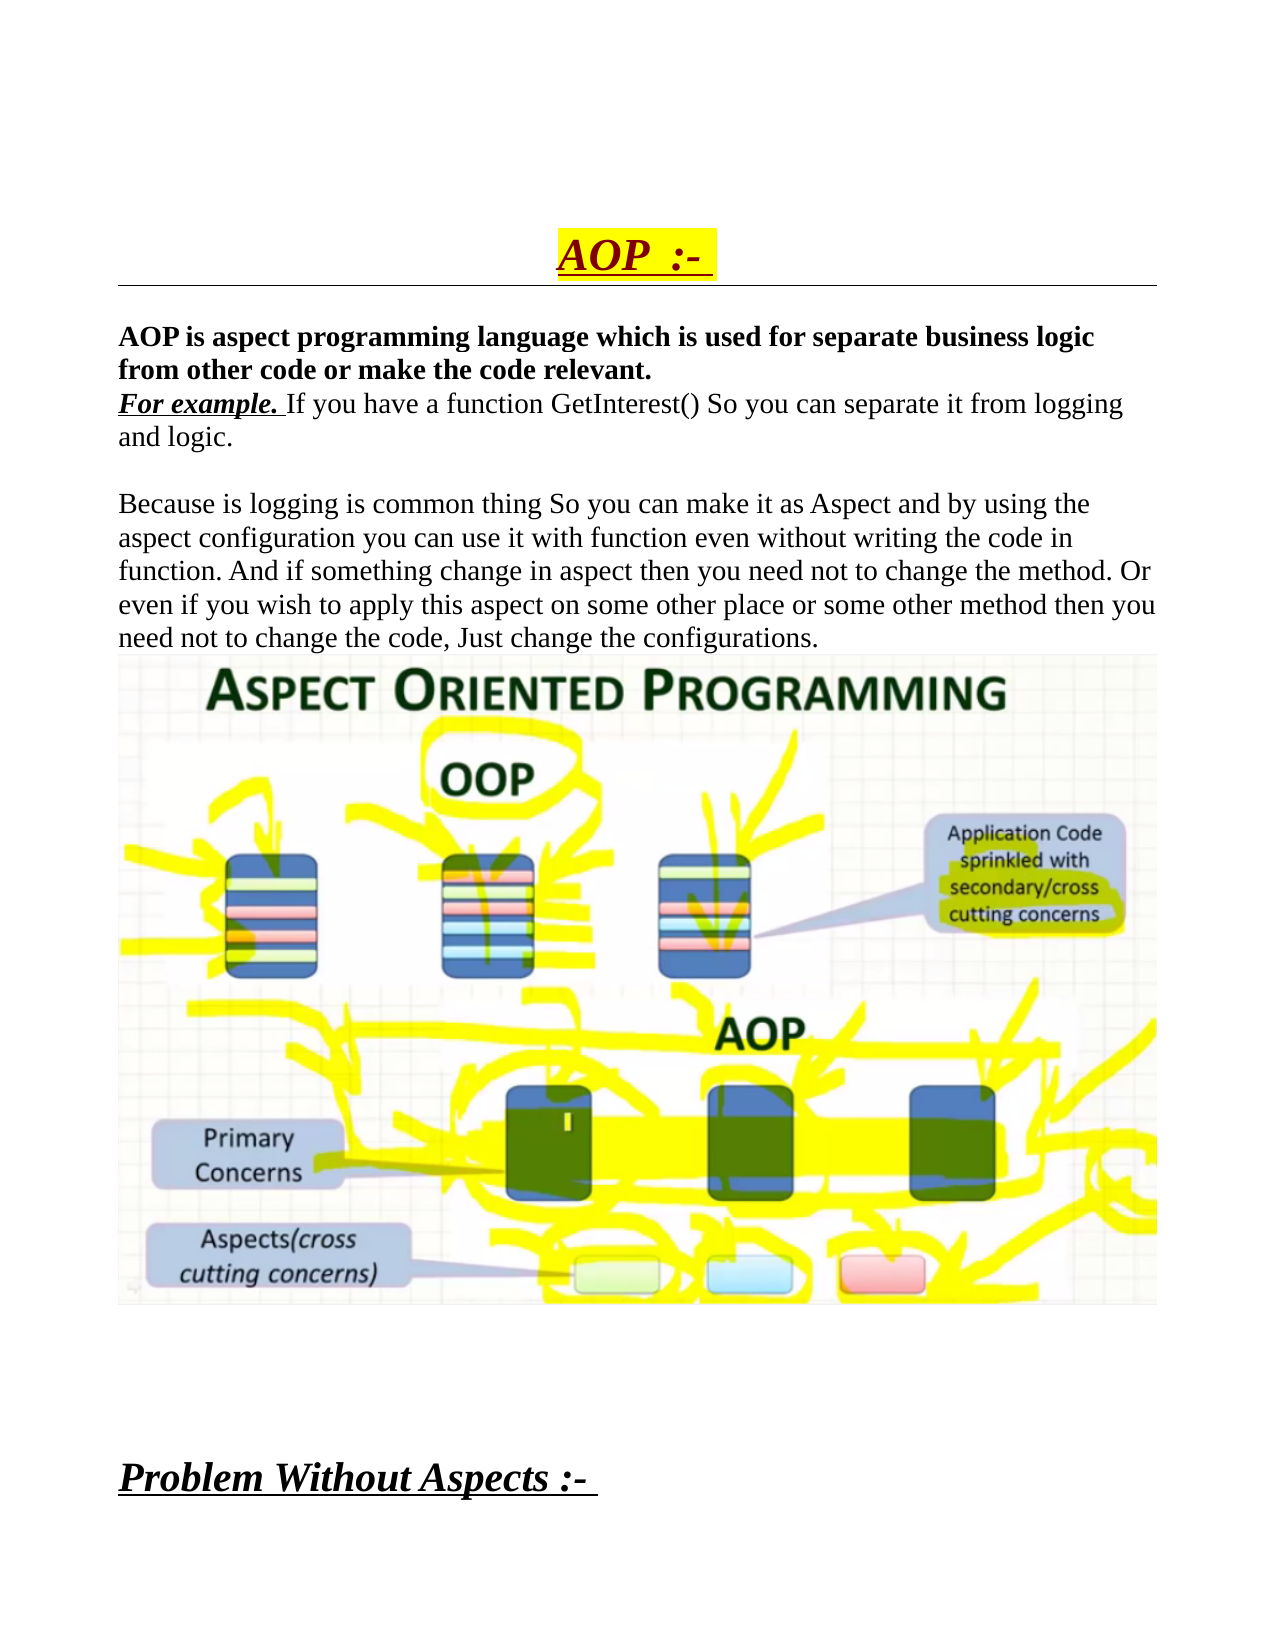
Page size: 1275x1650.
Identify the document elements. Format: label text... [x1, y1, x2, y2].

text AOP :- [118, 223, 1157, 285]
text Because is logging is common thing So you can make it as Aspect and by using the aspect configuration you can use it with function even without writing the code in function. And if something change in aspect then you need not to change the method. Or even if you wish to apply this aspect on some other place or some other method then you need not to change the code, Just change the configurations. [118, 486, 1157, 654]
text AOP is aspect programming language which is used for separate business logic from other code or make the code relevant. [118, 319, 1157, 386]
text Problem Without Aspects :- [118, 1453, 1157, 1501]
picture [118, 654, 1157, 1305]
text For example. If you have a function GetInterest() So you can separate it from logging and logic. [118, 386, 1157, 453]
